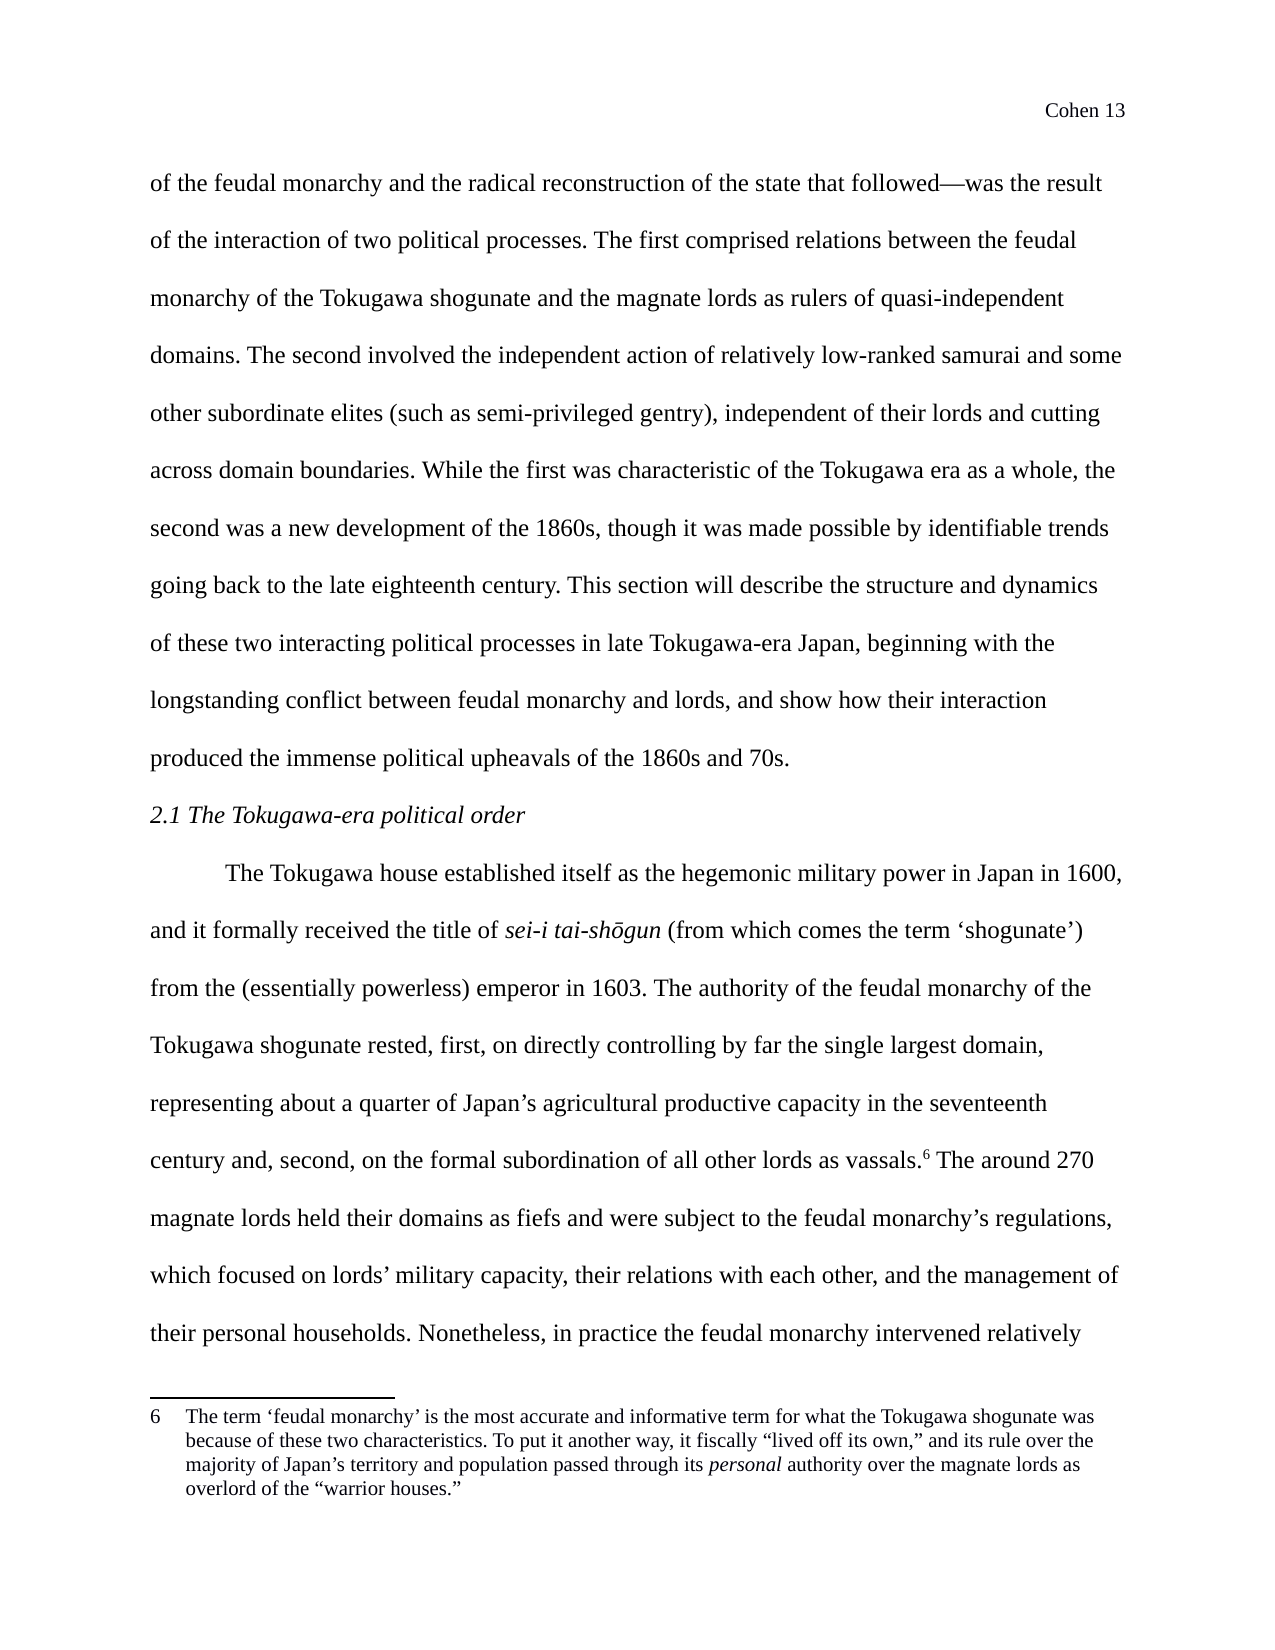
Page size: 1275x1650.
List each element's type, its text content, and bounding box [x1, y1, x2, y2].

text of the feudal monarchy and the radical reconstruction of the state that followed—was the result of the interaction of two political processes. The first comprised relations between the feudal monarchy of the Tokugawa shogunate and the magnate lords as rulers of quasi-independent domains. The second involved the independent action of relatively low-ranked samurai and some other subordinate elites (such as semi-privileged gentry), independent of their lords and cutting across domain boundaries. While the first was characteristic of the Tokugawa era as a whole, the second was a new development of the 1860s, though it was made possible by identifiable trends going back to the late eighteenth century. This section will describe the structure and dynamics of these two interacting political processes in late Tokugawa-era Japan, beginning with the longstanding conflict between feudal monarchy and lords, and show how their interaction produced the immense political upheavals of the 1860s and 70s. [150, 168, 1125, 772]
text The term ‘feudal monarchy’ is the most accurate and informative term for what the Tokugawa shogunate was because of these two characteristics. To put it another way, it fiscally “lived off its own,” and its rule over the majority of Japan’s territory and population passed through its personal authority over the magnate lords as overlord of the “warrior houses.” [150, 1404, 1125, 1500]
text 2.1 The Tokugawa-era political order [150, 801, 1125, 829]
text The Tokugawa house established itself as the hegemonic military power in Japan in 1600, and it formally received the title of sei-i tai-shōgun (from which comes the term ‘shogunate’) from the (essentially powerless) emperor in 1603. The authority of the feudal monarchy of the Tokugawa shogunate rested, first, on directly controlling by far the single largest domain, representing about a quarter of Japan’s agricultural productive capacity in the seventeenth century and, second, on the formal subordination of all other lords as vassals. The around 270 magnate lords held their domains as fiefs and were subject to the feudal monarchy’s regulations, which focused on lords’ military capacity, their relations with each other, and the management of their personal households. Nonetheless, in practice the feudal monarchy intervened relatively [150, 858, 1125, 1347]
